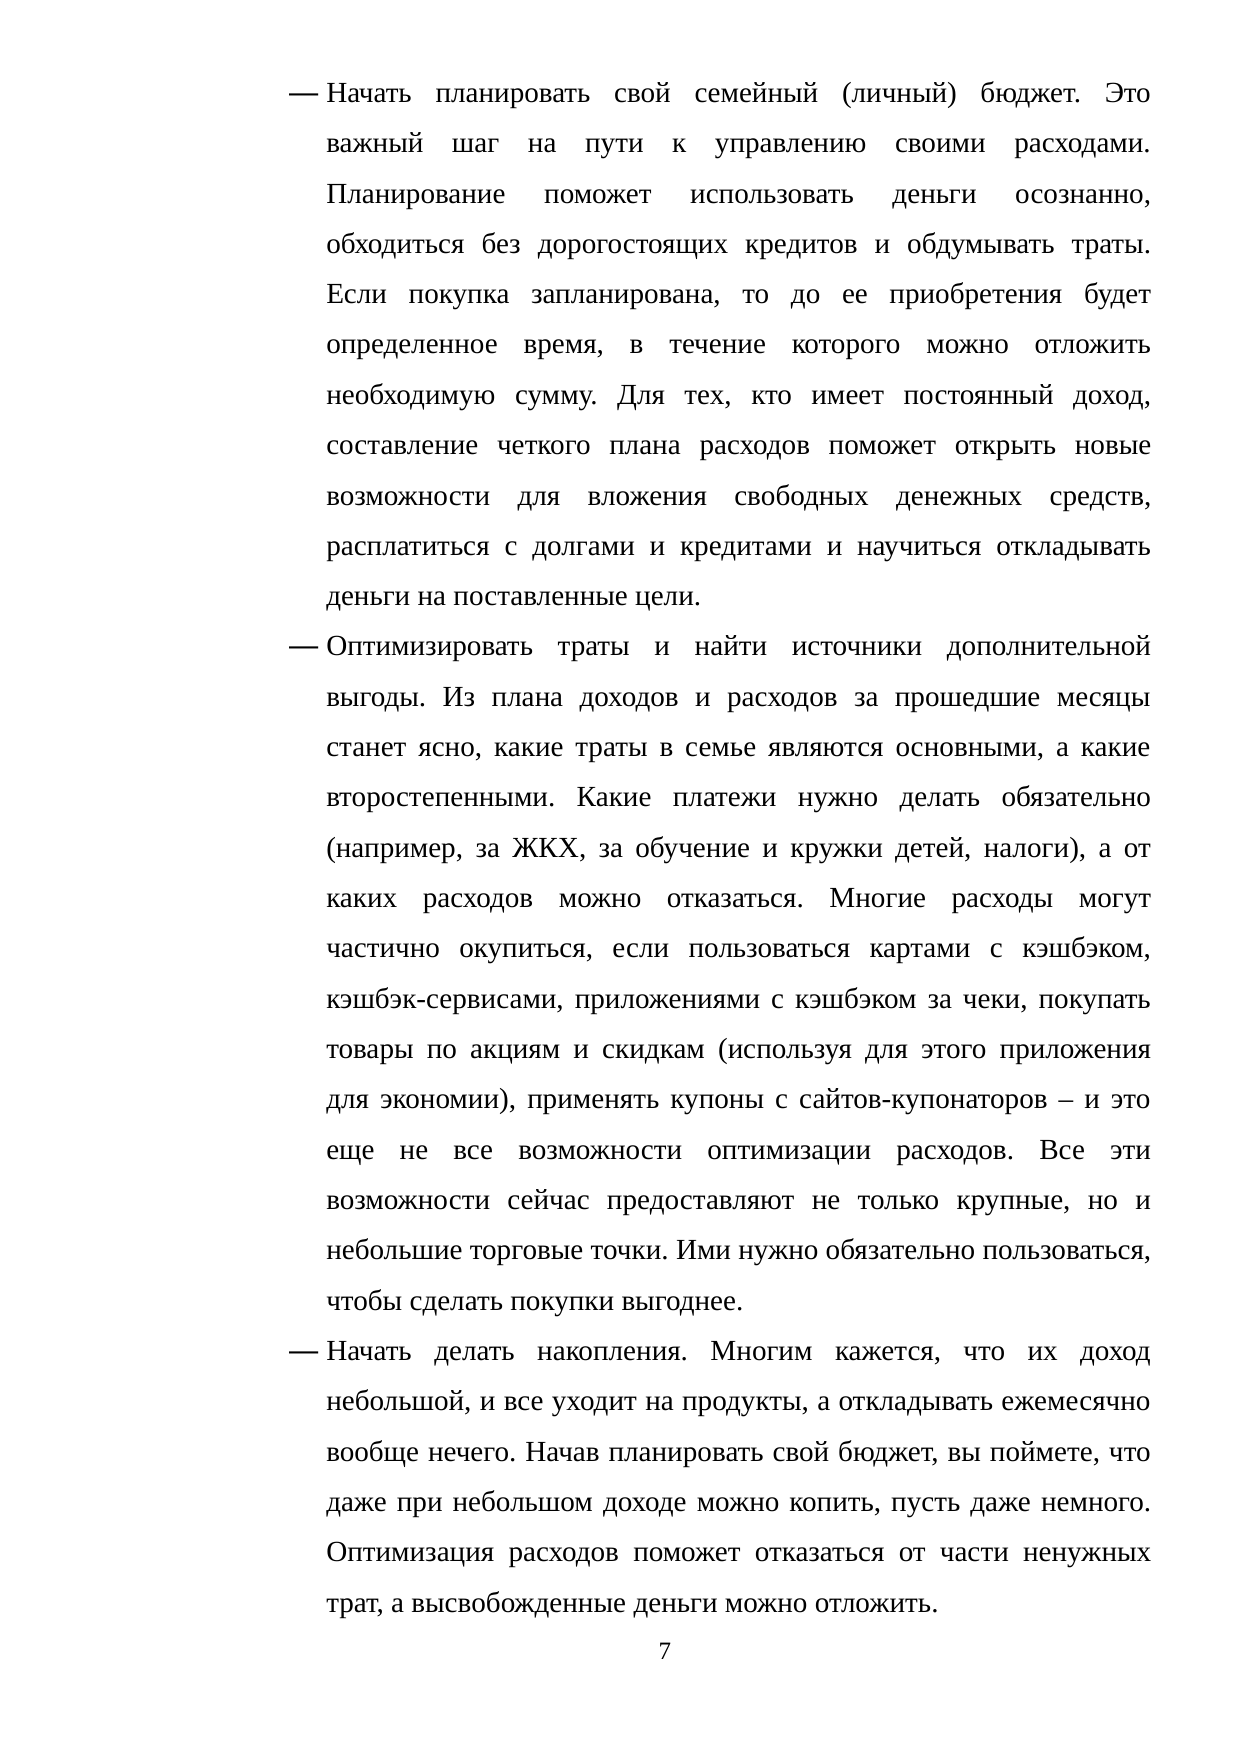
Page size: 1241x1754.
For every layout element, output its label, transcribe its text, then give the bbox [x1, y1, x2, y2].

list Оптимизировать траты и найти источники дополнительной выгоды. Из плана доходов и расходов за прошедшие месяцы станет ясно, какие траты в семье являются основными, а какие второстепенными. Какие платежи нужно делать обязательно (например, за ЖКХ, за обучение и кружки детей, налоги), а от каких расходов можно отказаться. Многие расходы могут частично окупиться, если пользоваться картами с кэшбэком, кэшбэк-сервисами, приложениями с кэшбэком за чеки, покупать товары по акциям и скидкам (используя для этого приложения для экономии), применять купоны с сайтов-купонаторов – и это еще не все возможности оптимизации расходов. Все эти возможности сейчас предоставляют не только крупные, но и небольшие торговые точки. Ими нужно обязательно пользоваться, чтобы сделать покупки выгоднее. [289, 628, 1152, 1316]
list Начать планировать свой семейный (личный) бюджет. Это важный шаг на пути к управлению своими расходами. Планирование поможет использовать деньги осознанно, обходиться без дорогостоящих кредитов и обдумывать траты. Если покупка запланирована, то до ее приобретения будет определенное время, в течение которого можно отложить необходимую сумму. Для тех, кто имеет постоянный доход, составление четкого плана расходов поможет открыть новые возможности для вложения свободных денежных средств, расплатиться с долгами и кредитами и научиться откладывать деньги на поставленные цели. [289, 75, 1152, 612]
list Начать делать накопления. Многим кажется, что их доход небольшой, и все уходит на продукты, а откладывать ежемесячно вообще нечего. Начав планировать свой бюджет, вы поймете, что даже при небольшом доходе можно копить, пусть даже немного. Оптимизация расходов поможет отказаться от части ненужных трат, а высвобожденные деньги можно отложить. [289, 1333, 1152, 1618]
